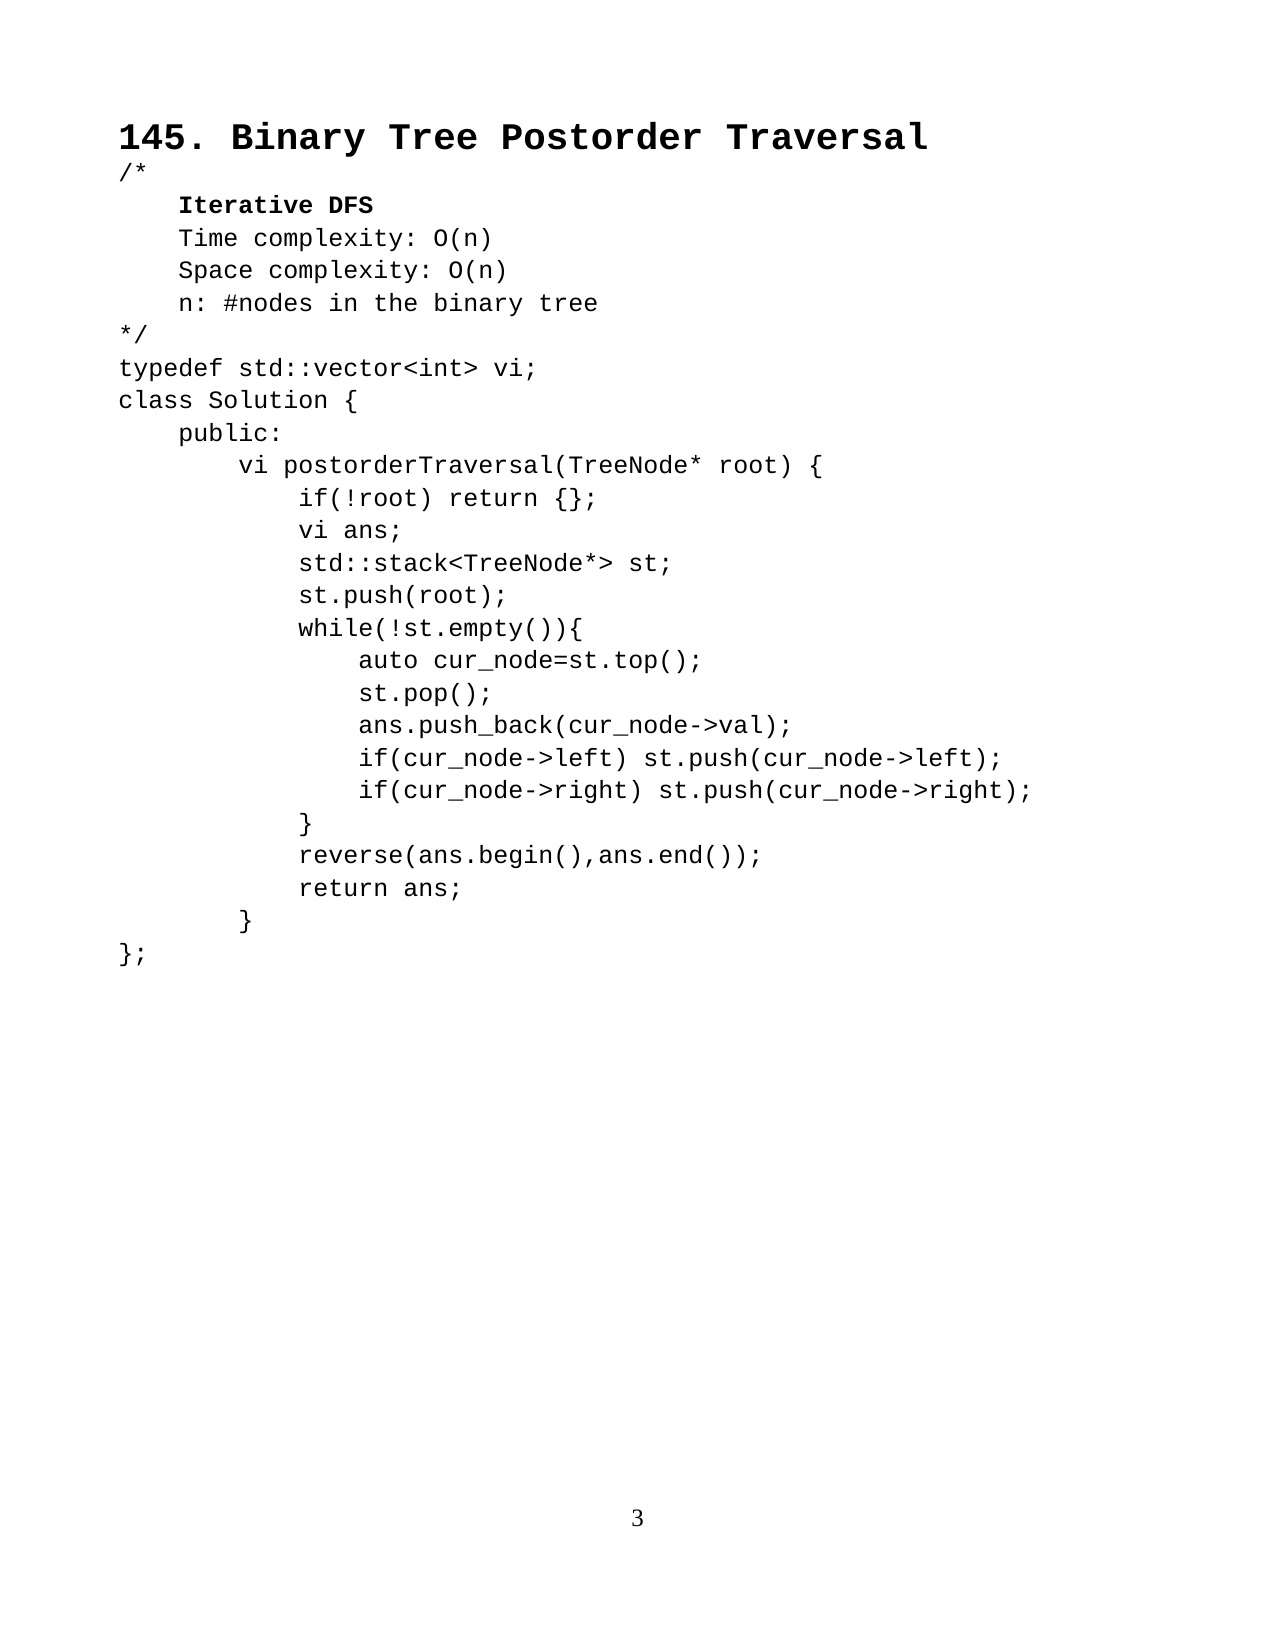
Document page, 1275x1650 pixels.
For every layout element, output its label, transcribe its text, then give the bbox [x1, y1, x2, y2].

text vi postorderTraversal(TreeNode* root) { [118, 453, 1157, 481]
text vi ans; [118, 518, 1157, 546]
text Time complexity: O(n) [118, 226, 1157, 254]
text public: [118, 421, 1157, 449]
text st.pop(); [118, 681, 1157, 709]
text auto cur_node=st.top(); [118, 648, 1157, 676]
text if(!root) return {}; [118, 486, 1157, 514]
text n: #nodes in the binary tree [118, 291, 1157, 319]
text } [118, 811, 1157, 839]
text typedef std::vector<int> vi; [118, 356, 1157, 384]
text Space complexity: O(n) [118, 258, 1157, 286]
text if(cur_node->left) st.push(cur_node->left); [118, 746, 1157, 774]
text std::stack<TreeNode*> st; [118, 551, 1157, 579]
text }; [118, 941, 1157, 969]
subtitle 145. Binary Tree Postorder Traversal [118, 118, 1157, 161]
text st.push(root); [118, 583, 1157, 611]
text return ans; [118, 876, 1157, 904]
text */ [118, 323, 1157, 351]
text } [118, 908, 1157, 936]
text while(!st.empty()){ [118, 616, 1157, 644]
text Iterative DFS [118, 193, 1157, 221]
text if(cur_node->right) st.push(cur_node->right); [118, 778, 1157, 806]
text /* [118, 161, 1157, 189]
text ans.push_back(cur_node->val); [118, 713, 1157, 741]
text class Solution { [118, 388, 1157, 416]
text reverse(ans.begin(),ans.end()); [118, 843, 1157, 871]
